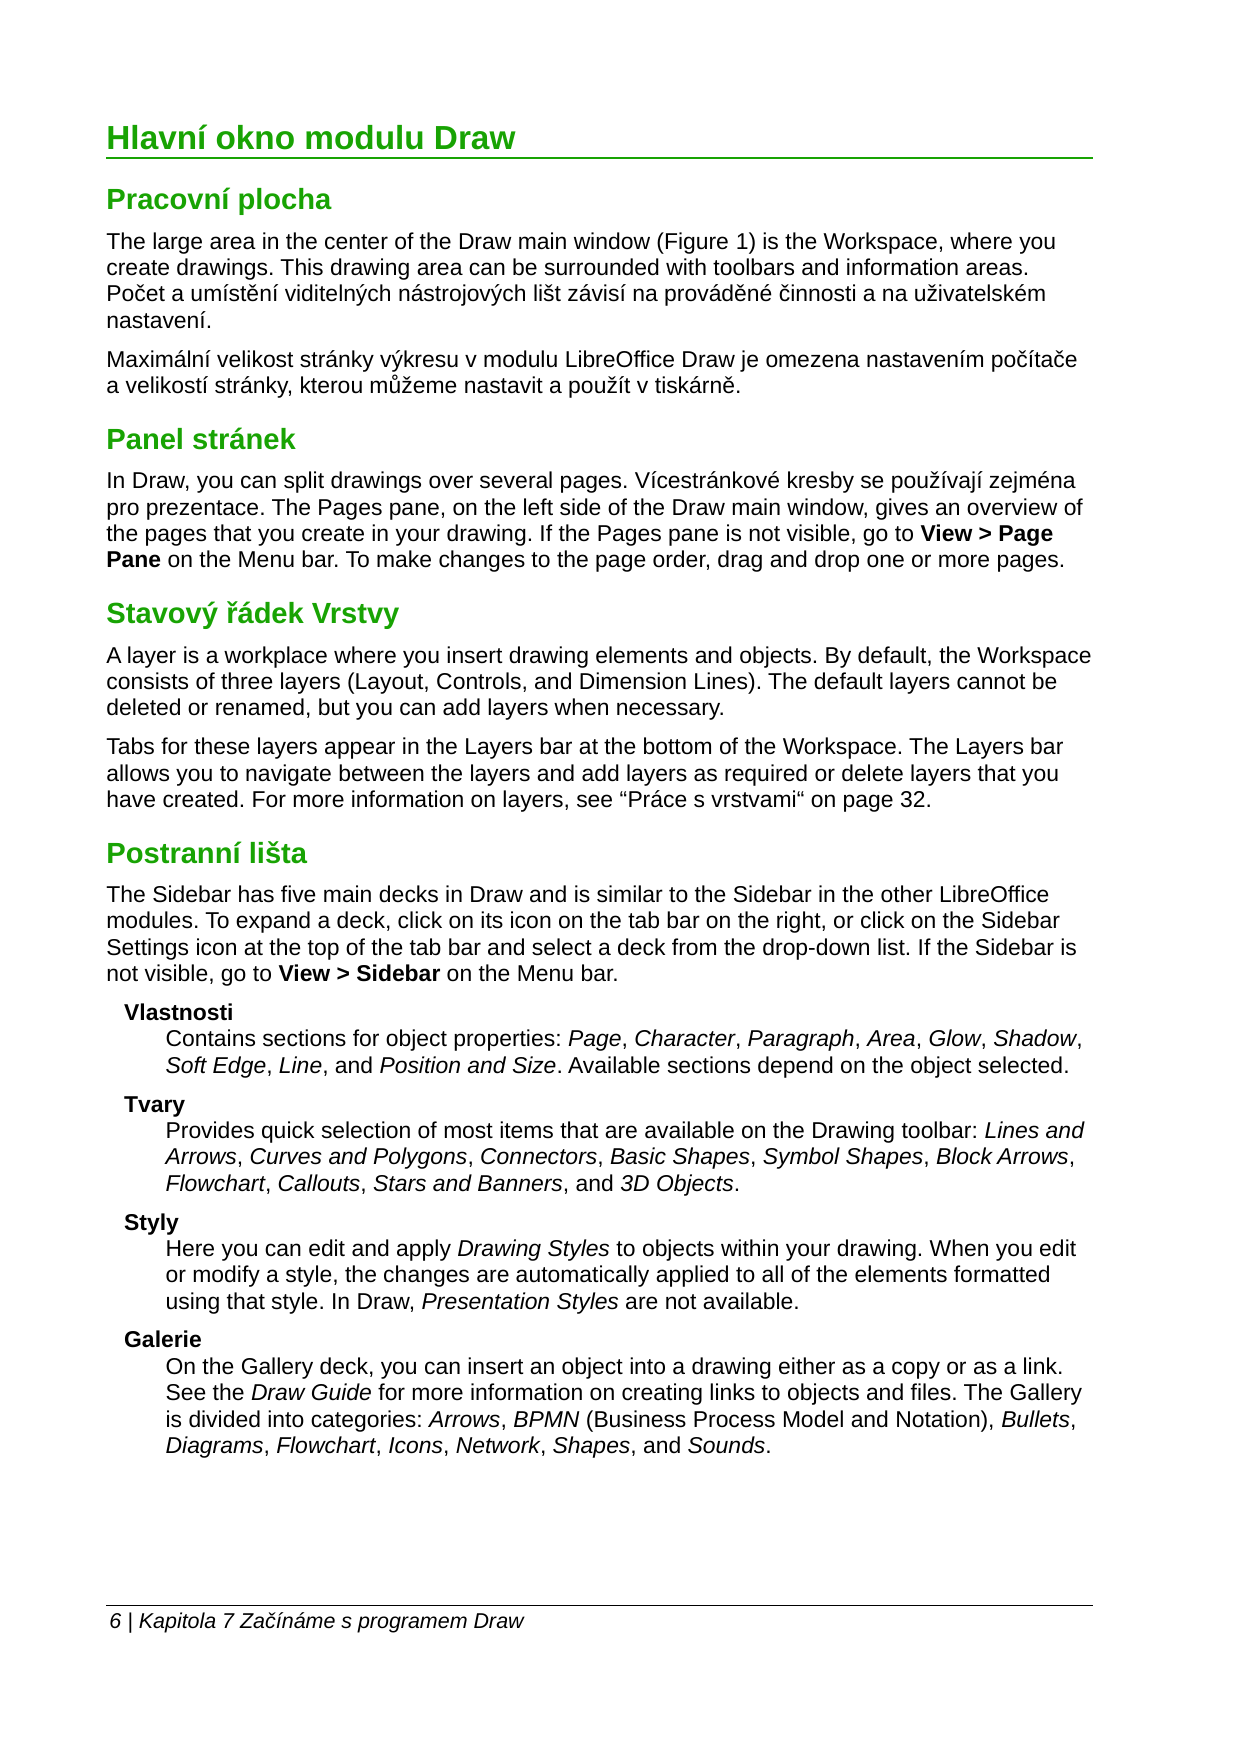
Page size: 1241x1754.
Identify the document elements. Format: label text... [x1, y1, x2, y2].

text In Draw, you can split drawings over several pages. Vícestránkové kresby se používají zejména pro prezentace. The Pages pane, on the left side of the Draw main window, gives an overview of the pages that you create in your drawing. If the Pages pane is not visible, go to View > Page Pane on the Menu bar. To make changes to the page order, drag and drop one or more pages. [106, 467, 1093, 573]
subtitle Stavový řádek Vrstvy [106, 596, 1093, 630]
text Contains sections for object properties: Page, Character, Paragraph, Area, Glow, Shadow, Soft Edge, Line, and Position and Size. Available sections depend on the object selected. [165, 1025, 1093, 1078]
text Maximální velikost stránky výkresu v modulu LibreOffice Draw je omezena nastavením počítače a velikostí stránky, kterou můžeme nastavit a použít v tiskárně. [106, 346, 1093, 398]
subtitle Panel stránek [106, 422, 1093, 455]
text Tvary [124, 1091, 1093, 1117]
text Tabs for these layers appear in the Layers bar at the bottom of the Workspace. The Layers bar allows you to navigate between the layers and add layers as required or delete layers that you have created. For more information on layers, see “Working with layers“ on page 32. [106, 733, 1093, 812]
text The large area in the center of the Draw main window (Figure 1) is the Workspace, where you create drawings. This drawing area can be surrounded with toolbars and information areas. Počet a umístění viditelných nástrojových lišt závisí na prováděné činnosti a na uživatelském nastavení. [106, 228, 1093, 333]
text Galerie [124, 1326, 1093, 1353]
text On the Gallery deck, you can insert an object into a drawing either as a copy or as a link. See the Draw Guide for more information on creating links to objects and files. The Gallery is divided into categories: Arrows, BPMN (Business Process Model and Notation), Bullets, Diagrams, Flowchart, Icons, Network, Shapes, and Sounds. [165, 1353, 1093, 1458]
text Styly [124, 1208, 1093, 1235]
text A layer is a workplace where you insert drawing elements and objects. By default, the Workspace consists of three layers (Layout, Controls, and Dimension Lines). The default layers cannot be deleted or renamed, but you can add layers when necessary. [106, 642, 1093, 721]
text Provides quick selection of most items that are available on the Drawing toolbar: Lines and Arrows, Curves and Polygons, Connectors, Basic Shapes, Symbol Shapes, Block Arrows, Flowchart, Callouts, Stars and Banners, and 3D Objects. [165, 1117, 1093, 1196]
subtitle Postranní lišta [106, 836, 1093, 869]
text Here you can edit and apply Drawing Styles to objects within your drawing. When you edit or modify a style, the changes are automatically applied to all of the elements formatted using that style. In Draw, Presentation Styles are not available. [165, 1235, 1093, 1314]
subtitle Hlavní okno modulu Draw [106, 118, 1093, 157]
text Vlastnosti [124, 999, 1093, 1025]
subtitle Pracovní plocha [106, 182, 1093, 216]
text The Sidebar has five main decks in Draw and is similar to the Sidebar in the other LibreOffice modules. To expand a deck, click on its icon on the tab bar on the right, or click on the Sidebar Settings icon at the top of the tab bar and select a deck from the drop-down list. If the Sidebar is not visible, go to View > Sidebar on the Menu bar. [106, 881, 1093, 987]
